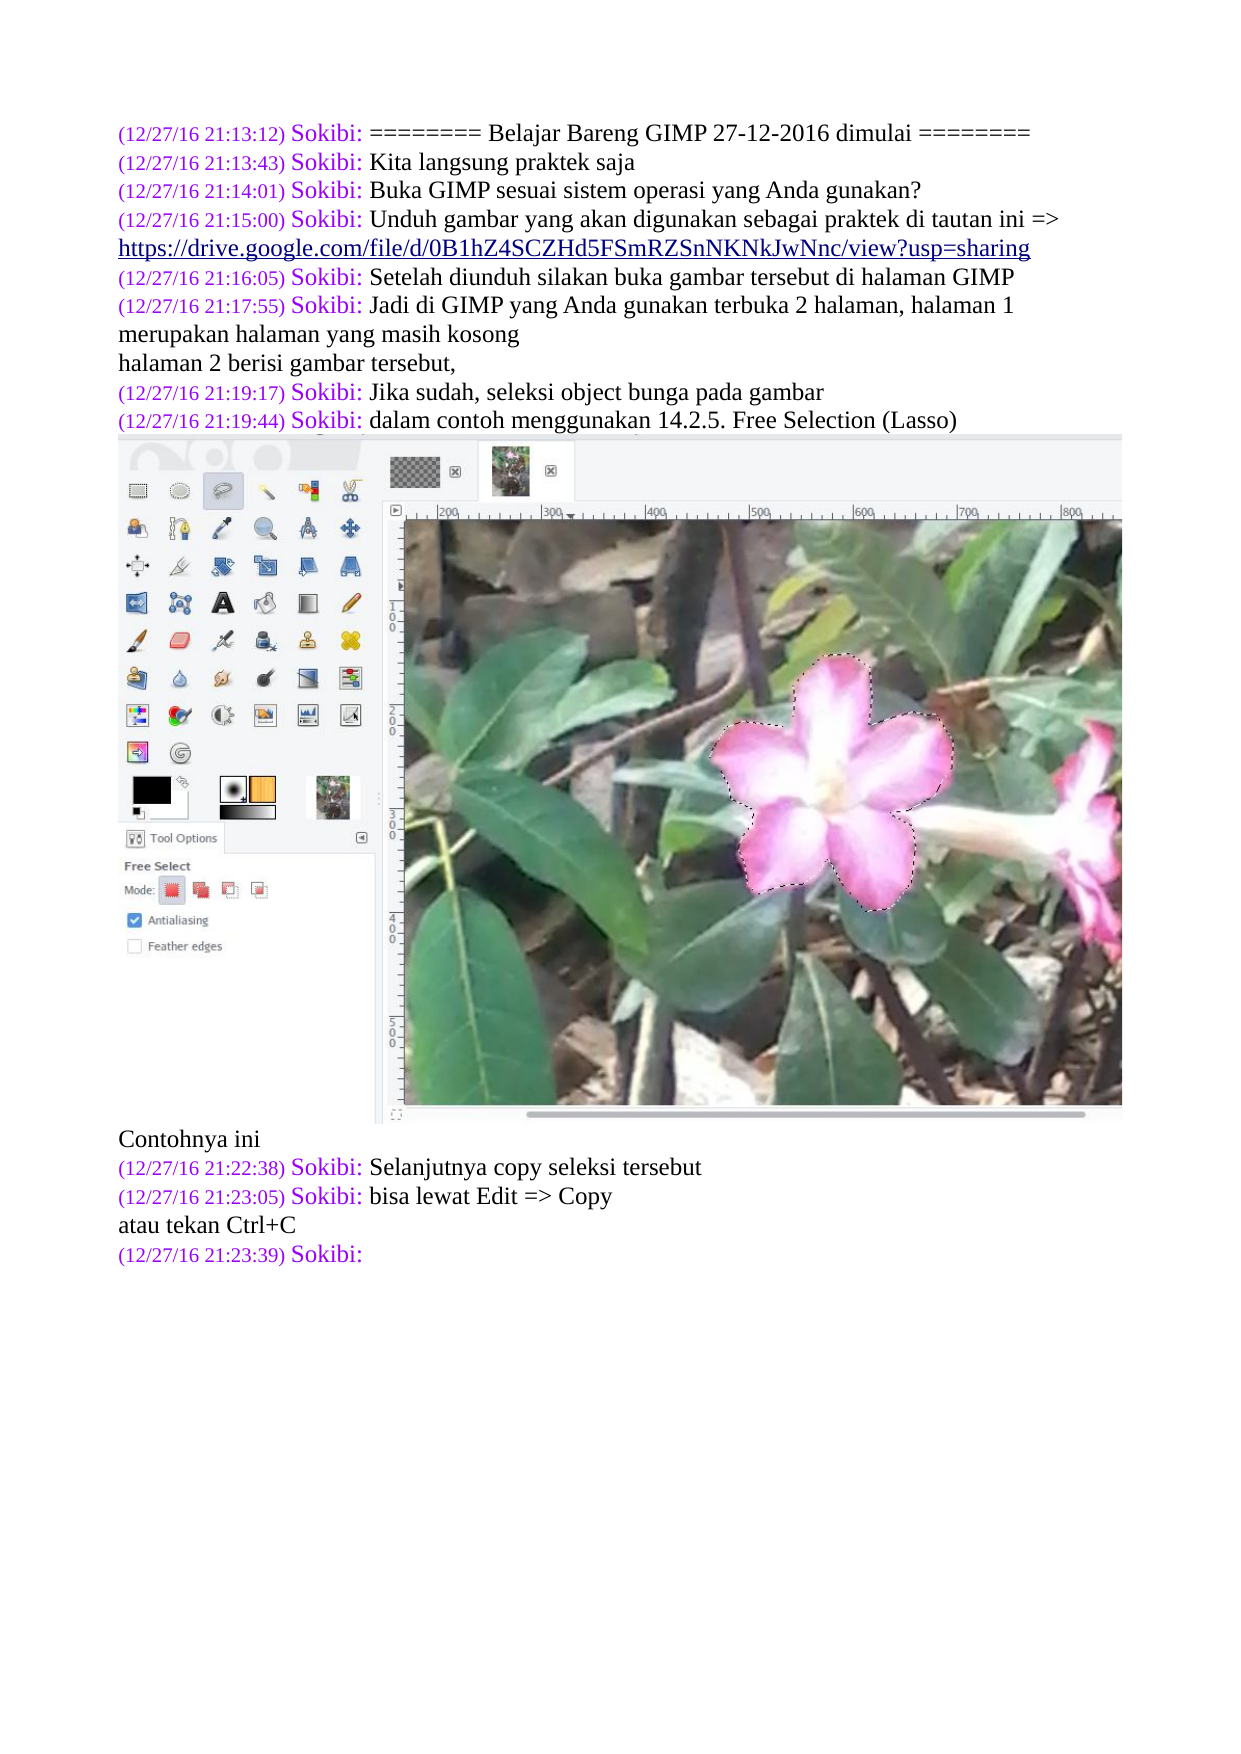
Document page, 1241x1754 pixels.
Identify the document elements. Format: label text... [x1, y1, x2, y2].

text Contohnya ini (12/27/16 21:22:38) Sokibi: Selanjutnya copy seleksi tersebut (12/27/16 21:23:05) Sokibi: bisa lewat Edit => Copy atau tekan Ctrl+C (12/27/16 21:23:39) Sokibi: [118, 1124, 1122, 1267]
text (12/27/16 21:13:12) Sokibi: ======== Belajar Bareng GIMP 27-12-2016 dimulai ======== (12/27/16 21:13:43) Sokibi: Kita langsung praktek saja (12/27/16 21:14:01) Sokibi: Buka GIMP sesuai sistem operasi yang Anda gunakan? (12/27/16 21:15:00) Sokibi: Unduh gambar yang akan digunakan sebagai praktek di tautan ini => https://drive.google.com/file/d/0B1hZ4SCZHd5FSmRZSnNKNkJwNnc/view?usp=sharing (12/27/16 21:16:05) Sokibi: Setelah diunduh silakan buka gambar tersebut di halaman GIMP (12/27/16 21:17:55) Sokibi: Jadi di GIMP yang Anda gunakan terbuka 2 halaman, halaman 1 merupakan halaman yang masih kosong halaman 2 berisi gambar tersebut, (12/27/16 21:19:17) Sokibi: Jika sudah, seleksi object bunga pada gambar (12/27/16 21:19:44) Sokibi: dalam contoh menggunakan 14.2.5. Free Selection (Lasso) [118, 118, 1122, 434]
picture [118, 434, 1123, 1124]
